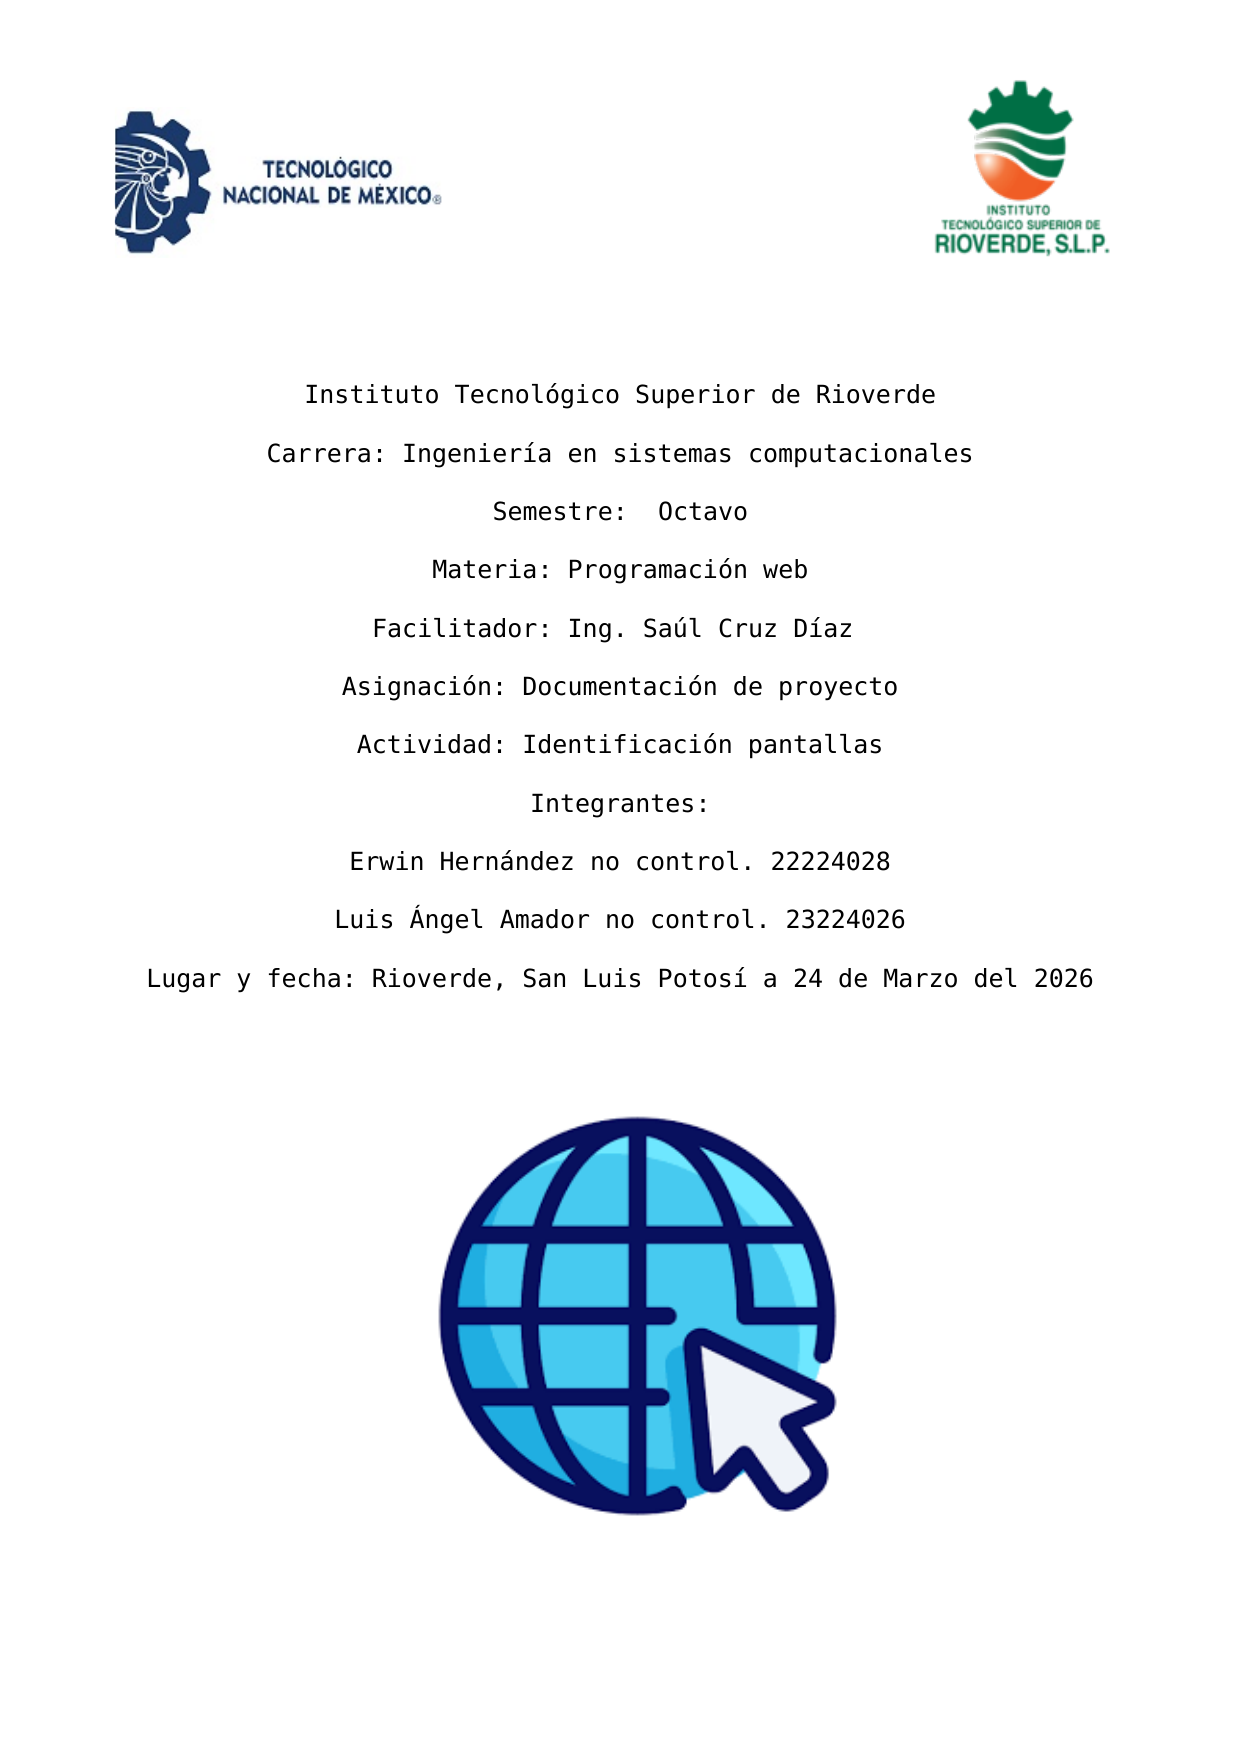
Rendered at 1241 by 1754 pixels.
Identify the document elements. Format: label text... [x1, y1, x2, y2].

text Materia: Programación web [118, 556, 1122, 585]
text Luis Ángel Amador no control. 23224026 [118, 906, 1122, 935]
text Erwin Hernández no control. 22224028 [118, 847, 1122, 876]
text Lugar y fecha: Rioverde, San Luis Potosí a 24 de Marzo del 2026 [118, 964, 1122, 993]
text Actividad: Identificación pantallas [118, 731, 1122, 760]
text Carrera: Ingeniería en sistemas computacionales [118, 439, 1122, 468]
text Instituto Tecnológico Superior de Rioverde [118, 381, 1122, 410]
picture [422, 1100, 843, 1526]
text Integrantes: [118, 789, 1122, 818]
picture [114, 107, 442, 258]
text Facilitador: Ing. Saúl Cruz Díaz [118, 614, 1122, 643]
text Semestre: Octavo [118, 497, 1122, 526]
text Asignación: Documentación de proyecto [118, 672, 1122, 701]
picture [904, 57, 1130, 283]
